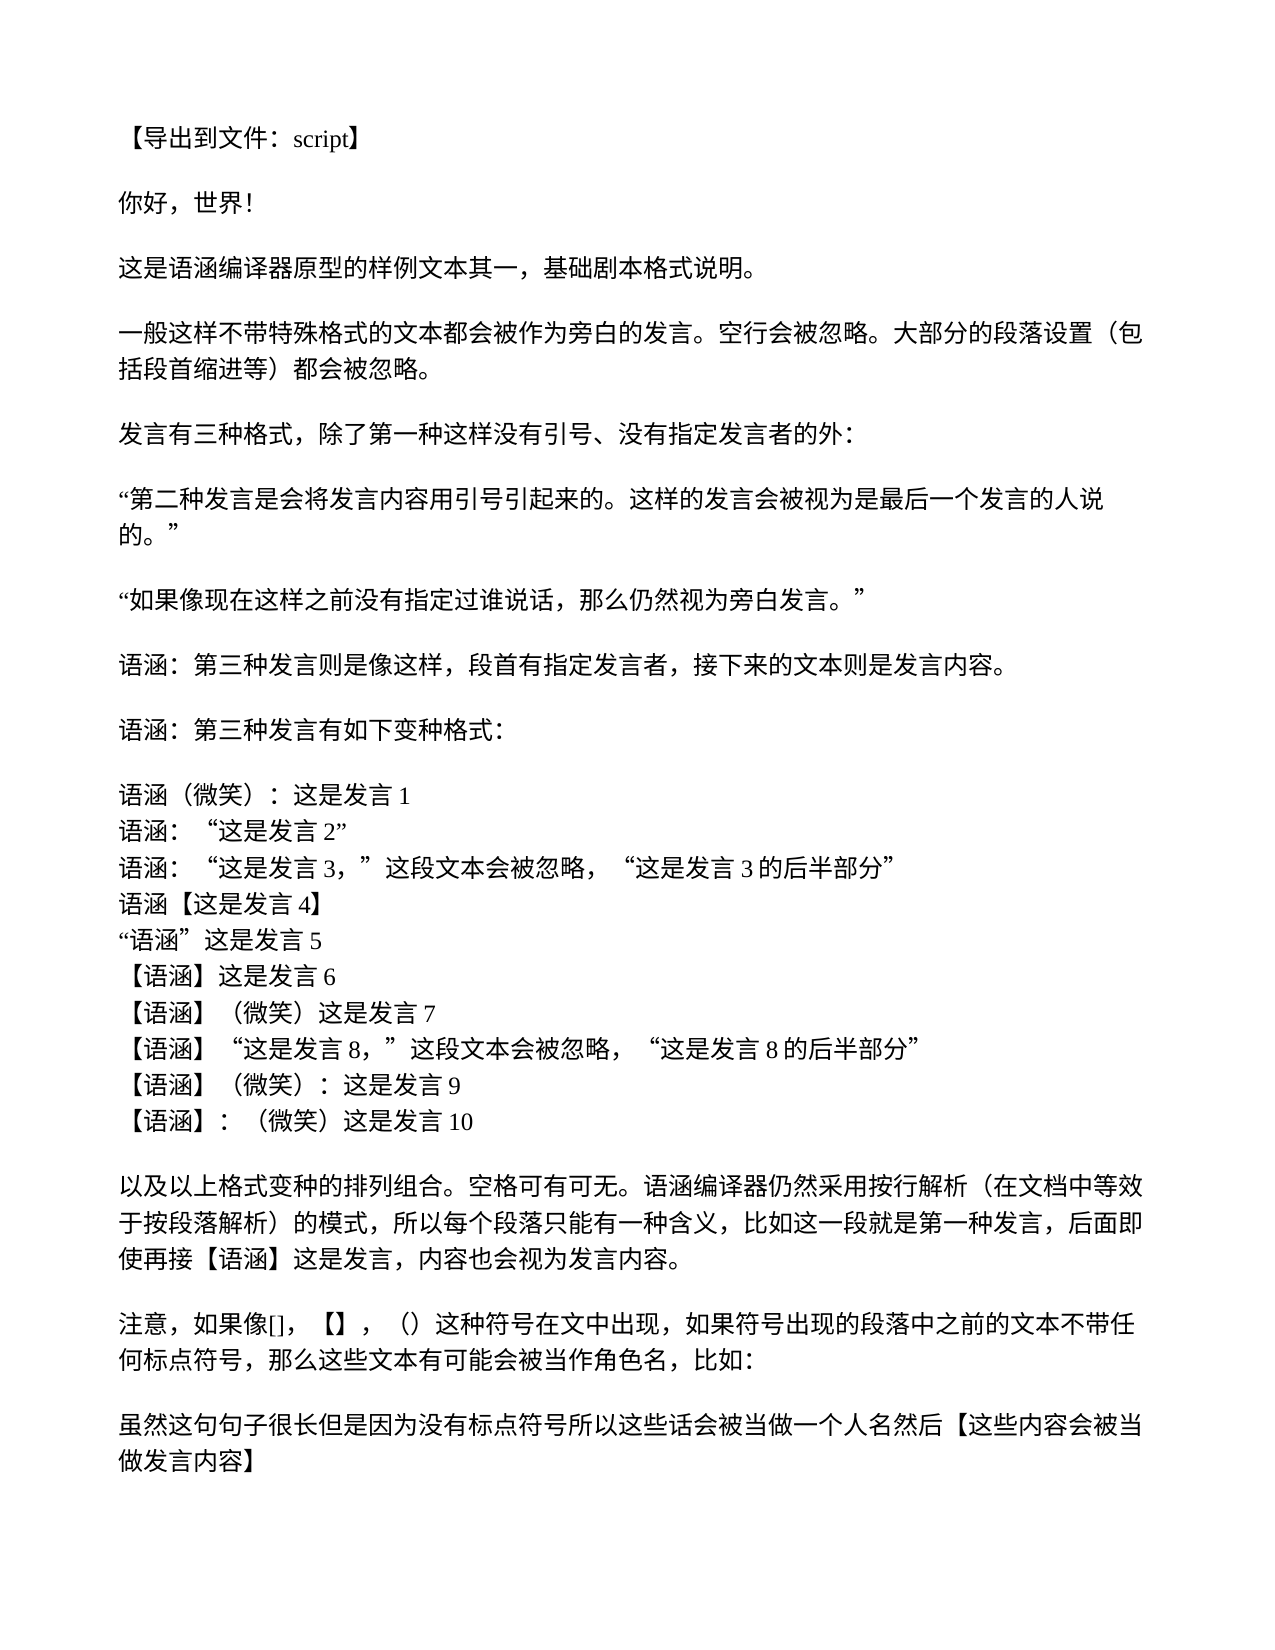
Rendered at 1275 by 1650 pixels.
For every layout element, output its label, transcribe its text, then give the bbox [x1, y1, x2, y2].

text “语涵”这是发言5 [118, 921, 1157, 957]
text 语涵（微笑）：这是发言1 [118, 776, 1157, 812]
text 语涵：第三种发言有如下变种格式： [118, 711, 1157, 747]
text 你好，世界！ [118, 183, 1157, 219]
text 【语涵】“这是发言8，”这段文本会被忽略，“这是发言8的后半部分” [118, 1029, 1157, 1066]
text 【导出到文件：script】 [118, 118, 1157, 154]
text “如果像现在这样之前没有指定过谁说话，那么仍然视为旁白发言。” [118, 581, 1157, 617]
text 这是语涵编译器原型的样例文本其一，基础剧本格式说明。 [118, 248, 1157, 284]
text 语涵【这是发言4】 [118, 884, 1157, 921]
text 【语涵】这是发言6 [118, 957, 1157, 993]
text 一般这样不带特殊格式的文本都会被作为旁白的发言。空行会被忽略。大部分的段落设置（包括段首缩进等）都会被忽略。 [118, 313, 1157, 386]
text 虽然这句句子很长但是因为没有标点符号所以这些话会被当做一个人名然后【这些内容会被当做发言内容】 [118, 1406, 1157, 1478]
text 【语涵】（微笑）这是发言7 [118, 993, 1157, 1029]
text 【语涵】（微笑）：这是发言9 [118, 1066, 1157, 1102]
text 【语涵】：（微笑）这是发言10 [118, 1102, 1157, 1138]
text “第二种发言是会将发言内容用引号引起来的。这样的发言会被视为是最后一个发言的人说的。” [118, 479, 1157, 552]
text 以及以上格式变种的排列组合。空格可有可无。语涵编译器仍然采用按行解析（在文档中等效于按段落解析）的模式，所以每个段落只能有一种含义，比如这一段就是第一种发言，后面即使再接【语涵】这是发言，内容也会视为发言内容。 [118, 1167, 1157, 1276]
text 语涵：第三种发言则是像这样，段首有指定发言者，接下来的文本则是发言内容。 [118, 646, 1157, 682]
text 注意，如果像[]，【】，（）这种符号在文中出现，如果符号出现的段落中之前的文本不带任何标点符号，那么这些文本有可能会被当作角色名，比如： [118, 1304, 1157, 1377]
text 语涵：“这是发言2” [118, 812, 1157, 848]
text 发言有三种格式，除了第一种这样没有引号、没有指定发言者的外： [118, 414, 1157, 451]
text 语涵：“这是发言3，”这段文本会被忽略，“这是发言3的后半部分” [118, 848, 1157, 884]
